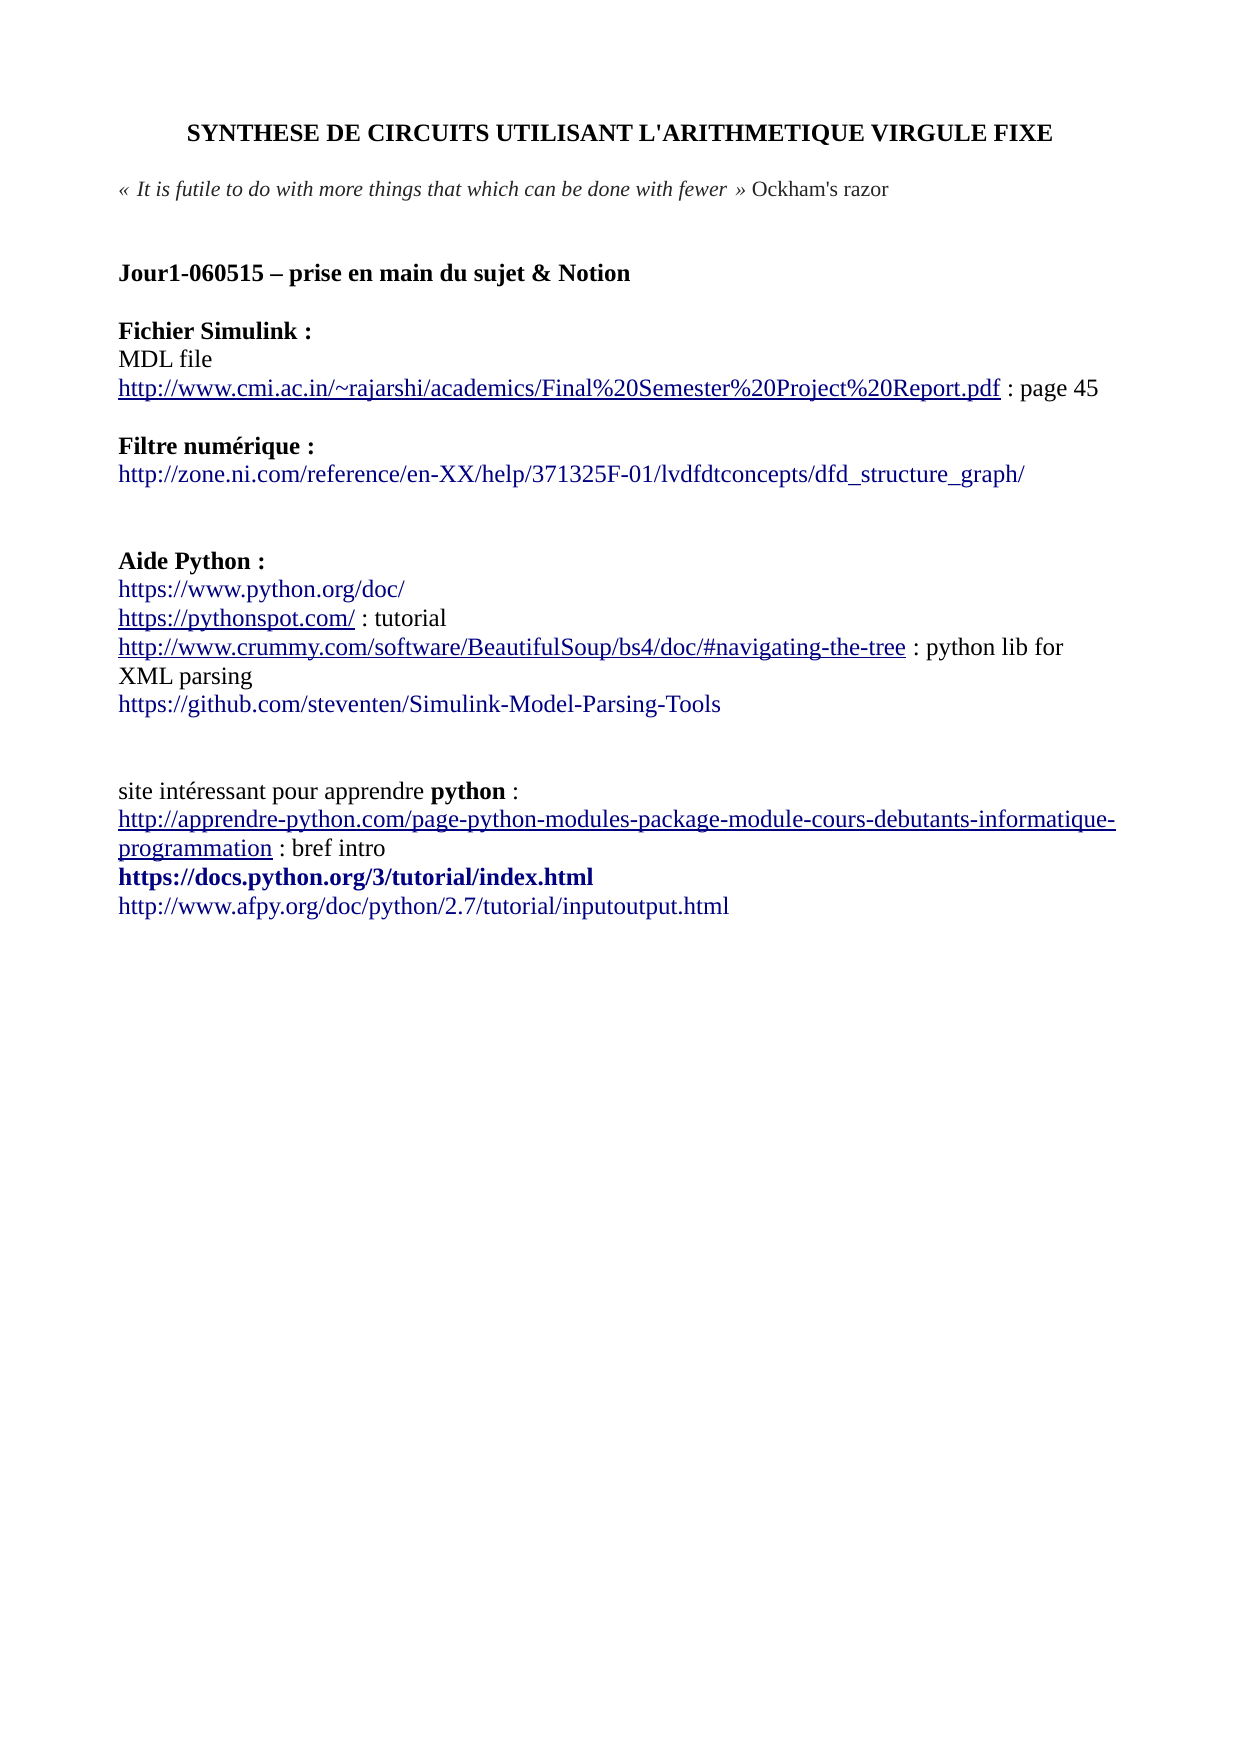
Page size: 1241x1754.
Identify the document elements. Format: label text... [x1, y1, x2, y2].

text http://www.cmi.ac.in/~rajarshi/academics/Final%20Semester%20Project%20Report.pdf : page 45 [118, 373, 1122, 402]
text MDL file [118, 344, 1122, 373]
text « It is futile to do with more things that which can be done with fewer » Ockham's razor [118, 176, 1122, 201]
text Fichier Simulink : [118, 316, 1122, 344]
text http://zone.ni.com/reference/en-XX/help/371325F-01/lvdfdtconcepts/dfd_structure_graph/ [118, 459, 1122, 488]
text site intéressant pour apprendre python : [118, 776, 1122, 804]
text Jour1-060515 – prise en main du sujet & Notion [118, 258, 1122, 287]
text https://github.com/steventen/Simulink-Model-Parsing-Tools [118, 689, 1122, 718]
text http://www.crummy.com/software/BeautifulSoup/bs4/doc/#navigating-the-tree : python lib for XML parsing [118, 632, 1122, 689]
text http://apprendre-python.com/page-python-modules-package-module-cours-debutants-informatique-programmation : bref intro [118, 804, 1122, 862]
text SYNTHESE DE CIRCUITS UTILISANT L'ARITHMETIQUE VIRGULE FIXE [118, 118, 1122, 147]
text https://docs.python.org/3/tutorial/index.html [118, 862, 1122, 891]
text http://www.afpy.org/doc/python/2.7/tutorial/inputoutput.html [118, 891, 1122, 919]
text Filtre numérique : [118, 431, 1122, 459]
text https://pythonspot.com/ : tutorial [118, 603, 1122, 632]
text https://www.python.org/doc/ [118, 574, 1122, 603]
text Aide Python : [118, 546, 1122, 574]
